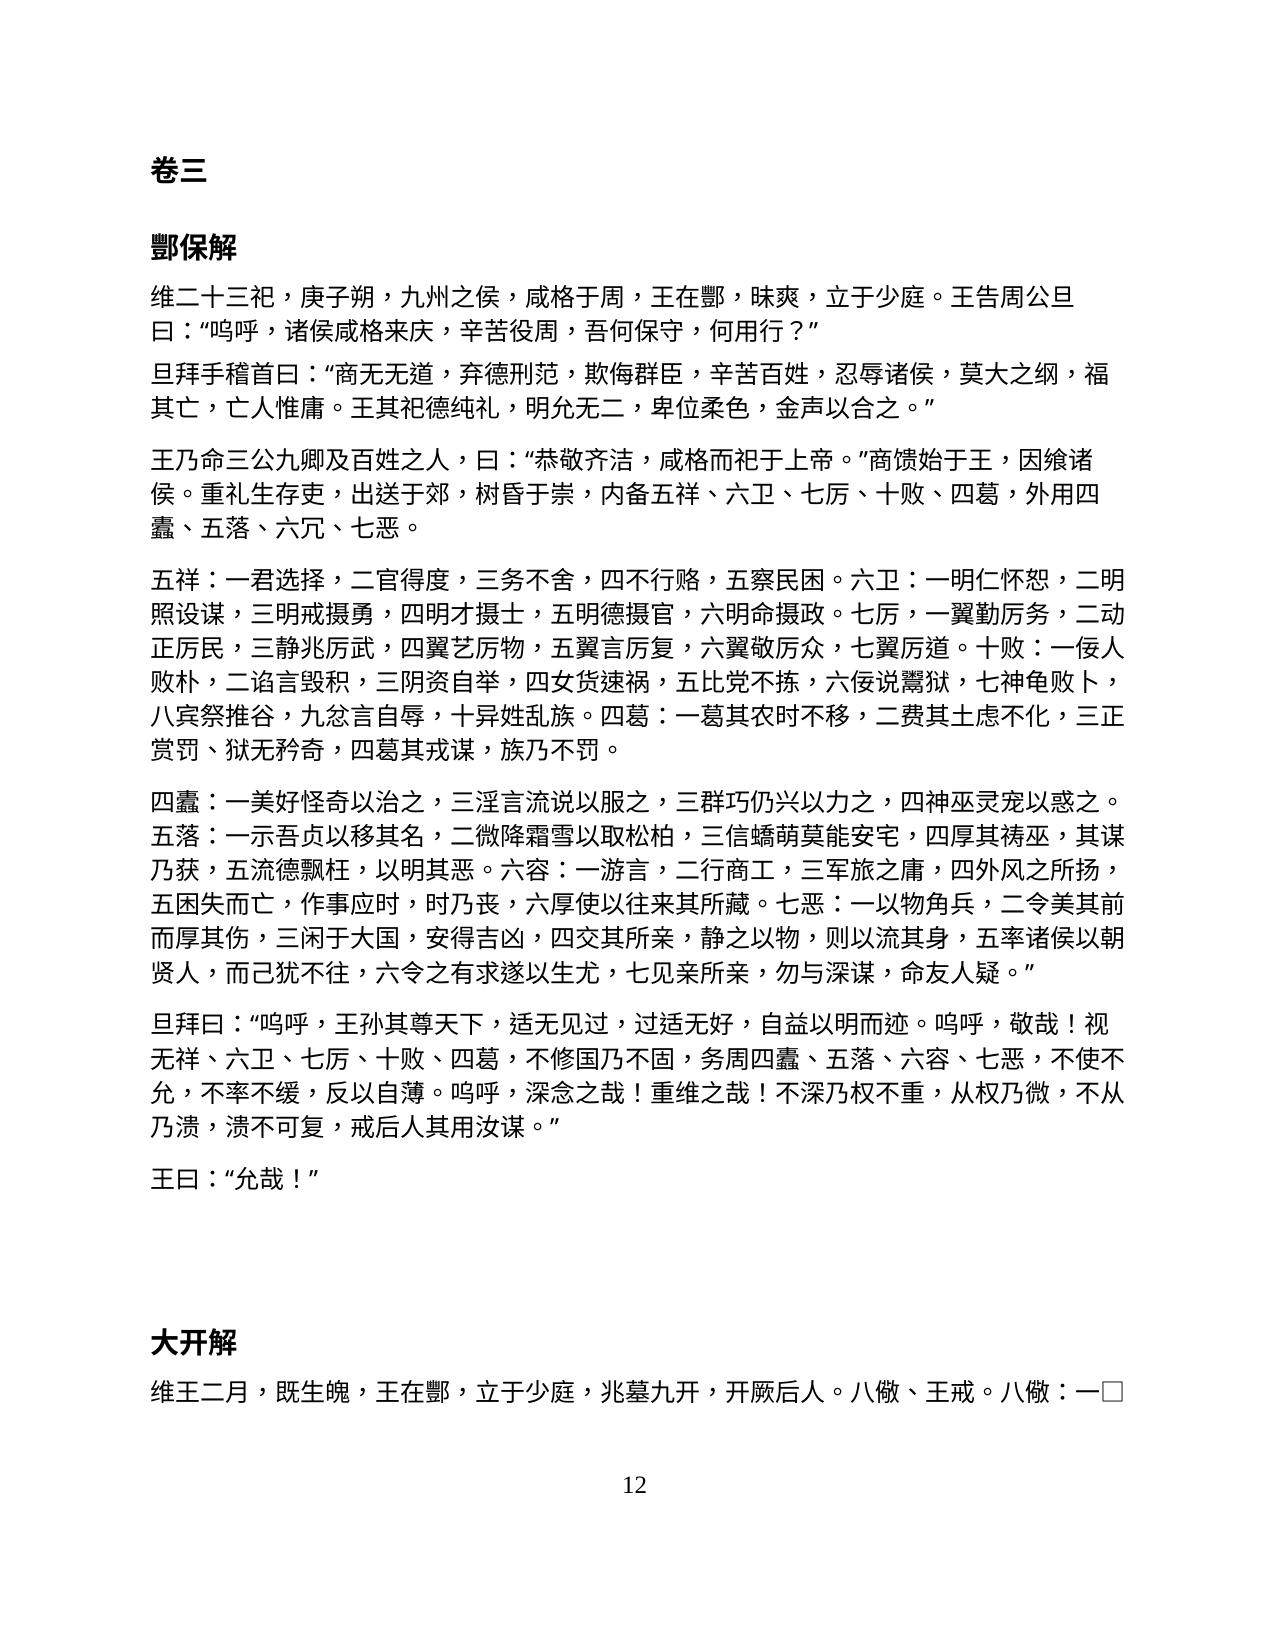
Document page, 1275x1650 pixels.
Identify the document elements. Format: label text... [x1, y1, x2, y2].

subtitle 卷三 [150, 150, 1125, 190]
text 维二十三祀，庚子朔，九州之侯，咸格于周，王在酆，昧爽，立于少庭。王告周公旦曰：“呜呼，诸侯咸格来庆，辛苦役周，吾何保守，何用行？” [150, 279, 1125, 347]
text 五祥：一君选择，二官得度，三务不舍，四不行赂，五察民困。六卫：一明仁怀恕，二明照设谋，三明戒摄勇，四明才摄士，五明德摄官，六明命摄政。七厉，一翼勤厉务，二动正厉民，三静兆厉武，四翼艺厉物，五翼言厉复，六翼敬厉众，七翼厉道。十败：一佞人败朴，二谄言毁积，三阴资自举，四女货速祸，五比党不拣，六佞说鬻狱，七神龟败卜，八宾祭推谷，九忿言自辱，十异姓乱族。四葛：一葛其农时不移，二费其土虑不化，三正赏罚、狱无矜奇，四葛其戎谋，族乃不罚。 [150, 563, 1125, 767]
text 王曰：“允哉！” [150, 1161, 1125, 1195]
text 四蠹：一美好怪奇以治之，三淫言流说以服之，三群巧仍兴以力之，四神巫灵宠以惑之。五落：一示吾贞以移其名，二微降霜雪以取松柏，三信蟜萌莫能安宅，四厚其祷巫，其谋乃获，五流德飘枉，以明其恶。六容：一游言，二行商工，三军旅之庸，四外风之所扬，五困失而亡，作事应时，时乃丧，六厚使以往来其所藏。七恶：一以物角兵，二令美其前而厚其伤，三闲于大国，安得吉凶，四交其所亲，静之以物，则以流其身，五率诸侯以朝贤人，而己犹不往，六令之有求遂以生尤，七见亲所亲，勿与深谋，命友人疑。” [150, 785, 1125, 989]
text 旦拜手稽首曰：“商无无道，弃德刑范，欺侮群臣，辛苦百姓，忍辱诸侯，莫大之纲，福其亡，亡人惟庸。王其祀德纯礼，明允无二，卑位柔色，金声以合之。” [150, 356, 1125, 424]
subtitle 酆保解 [150, 227, 1125, 267]
text 王乃命三公九卿及百姓之人，曰：“恭敬齐洁，咸格而祀于上帝。”商馈始于王，因飨诸侯。重礼生存吏，出送于郊，树昏于崇，内备五祥、六卫、七厉、十败、四葛，外用四蠹、五落、六冗、七恶。 [150, 442, 1125, 545]
text 维王二月，既生魄，王在酆，立于少庭，兆墓九开，开厥后人。八儆、王戒。八儆：一□ [150, 1375, 1125, 1409]
subtitle 大开解 [150, 1323, 1125, 1362]
text 旦拜曰：“呜呼，王孙其尊天下，适无见过，过适无好，自益以明而迹。呜呼，敬哉！视无祥、六卫、七厉、十败、四葛，不修国乃不固，务周四蠹、五落、六容、七恶，不使不允，不率不缓，反以自薄。呜呼，深念之哉！重维之哉！不深乃权不重，从权乃微，不从乃溃，溃不可复，戒后人其用汝谋。” [150, 1007, 1125, 1143]
